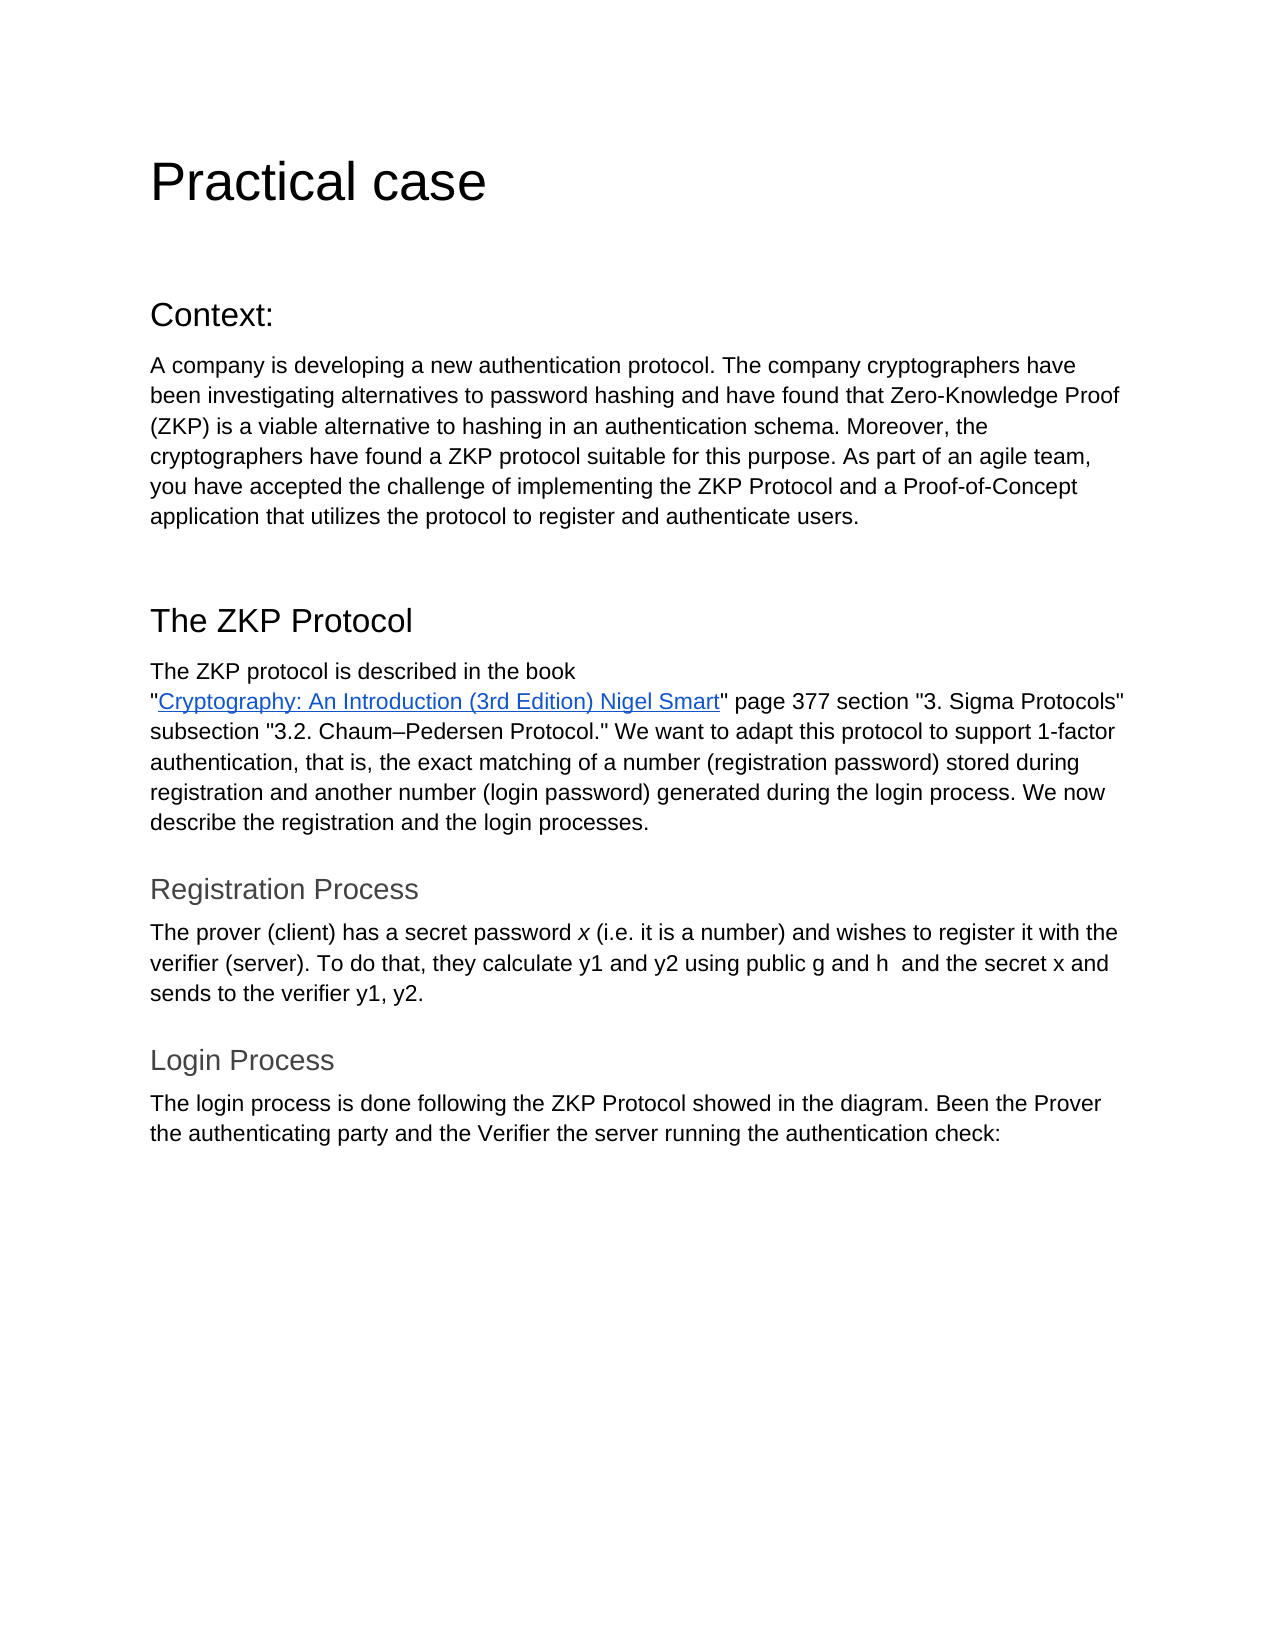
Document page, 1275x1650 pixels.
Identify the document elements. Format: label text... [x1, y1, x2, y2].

subtitle Context: [150, 296, 1125, 334]
title Practical case [150, 150, 1125, 212]
text The ZKP protocol is described in the book [150, 658, 1125, 684]
subtitle The ZKP Protocol [150, 601, 1125, 639]
text The login process is done following the ZKP Protocol showed in the diagram. Been the Prover the authenticating party and the Verifier the server running the authentication check: [150, 1090, 1125, 1147]
subtitle Registration Process [150, 872, 1125, 906]
text "Cryptography: An Introduction (3rd Edition) Nigel Smart" page 377 section "3. Sigma Protocols" subsection "3.2. Chaum–Pedersen Protocol." We want to adapt this protocol to support 1-factor authentication, that is, the exact matching of a number (registration password) stored during registration and another number (login password) generated during the login process. We now describe the registration and the login processes. [150, 688, 1125, 835]
text The prover (client) has a secret password x (i.e. it is a number) and wishes to register it with the verifier (server). To do that, they calculate y1 and y2 using public g and h and the secret x and sends to the verifier y1, y2. [150, 919, 1125, 1006]
subtitle Login Process [150, 1043, 1125, 1077]
text A company is developing a new authentication protocol. The company cryptographers have been investigating alternatives to password hashing and have found that Zero-Knowledge Proof (ZKP) is a viable alternative to hashing in an authentication schema. Moreover, the cryptographers have found a ZKP protocol suitable for this purpose. As part of an agile team, you have accepted the challenge of implementing the ZKP Protocol and a Proof-of-Concept application that utilizes the protocol to register and authenticate users. [150, 352, 1125, 529]
